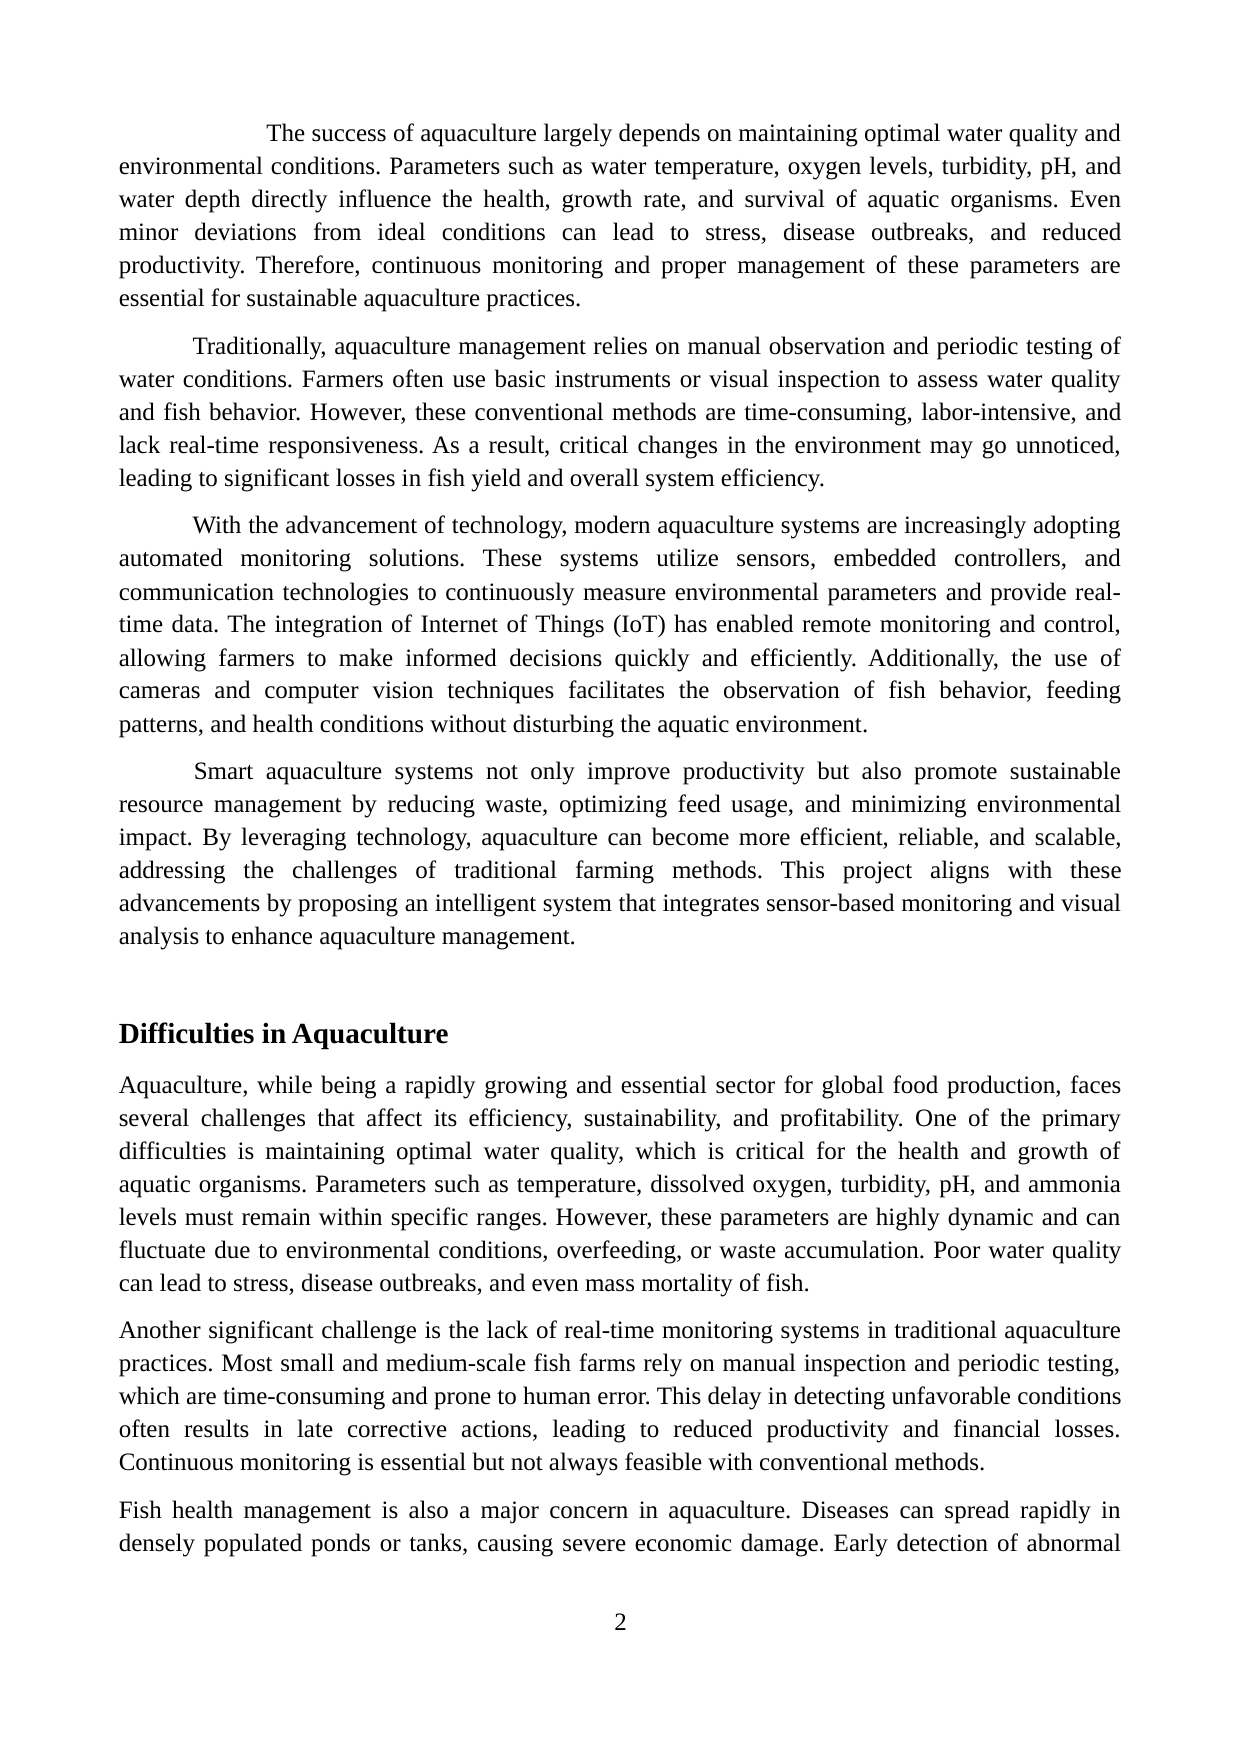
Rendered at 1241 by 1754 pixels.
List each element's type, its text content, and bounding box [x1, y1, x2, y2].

text Fish health management is also a major concern in aquaculture. Diseases can spread rapidly in densely populated ponds or tanks, causing severe economic damage. Early detection of abnormal [118, 1495, 1122, 1557]
text The success of aquaculture largely depends on maintaining optimal water quality and environmental conditions. Parameters such as water temperature, oxygen levels, turbidity, pH, and water depth directly influence the health, growth rate, and survival of aquatic organisms. Even minor deviations from ideal conditions can lead to stress, disease outbreaks, and reduced productivity. Therefore, continuous monitoring and proper management of these parameters are essential for sustainable aquaculture practices. [118, 118, 1122, 312]
text Aquaculture, while being a rapidly growing and essential sector for global food production, faces several challenges that affect its efficiency, sustainability, and profitability. One of the primary difficulties is maintaining optimal water quality, which is critical for the health and growth of aquatic organisms. Parameters such as temperature, dissolved oxygen, turbidity, pH, and ammonia levels must remain within specific ranges. However, these parameters are highly dynamic and can fluctuate due to environmental conditions, overfeeding, or waste accumulation. Poor water quality can lead to stress, disease outbreaks, and even mass mortality of fish. [118, 1070, 1122, 1297]
text Smart aquaculture systems not only improve productivity but also promote sustainable resource management by reducing waste, optimizing feed usage, and minimizing environmental impact. By leveraging technology, aquaculture can become more efficient, reliable, and scalable, addressing the challenges of traditional farming methods. This project aligns with these advancements by proposing an intelligent system that integrates sensor-based monitoring and visual analysis to enhance aquaculture management. [118, 756, 1122, 950]
text With the advancement of technology, modern aquaculture systems are increasingly adopting automated monitoring solutions. These systems utilize sensors, embedded controllers, and communication technologies to continuously measure environmental parameters and provide real-time data. The integration of Internet of Things (IoT) has enabled remote monitoring and control, allowing farmers to make informed decisions quickly and efficiently. Additionally, the use of cameras and computer vision techniques facilitates the observation of fish behavior, feeding patterns, and health conditions without disturbing the aquatic environment. [118, 511, 1122, 737]
subtitle Difficulties in Aquaculture [118, 1017, 1122, 1050]
text Another significant challenge is the lack of real-time monitoring systems in traditional aquaculture practices. Most small and medium-scale fish farms rely on manual inspection and periodic testing, which are time-consuming and prone to human error. This delay in detecting unfavorable conditions often results in late corrective actions, leading to reduced productivity and financial losses. Continuous monitoring is essential but not always feasible with conventional methods. [118, 1315, 1122, 1476]
text Traditionally, aquaculture management relies on manual observation and periodic testing of water conditions. Farmers often use basic instruments or visual inspection to assess water quality and fish behavior. However, these conventional methods are time-consuming, labor-intensive, and lack real-time responsiveness. As a result, critical changes in the environment may go unnoticed, leading to significant losses in fish yield and overall system efficiency. [118, 331, 1122, 492]
